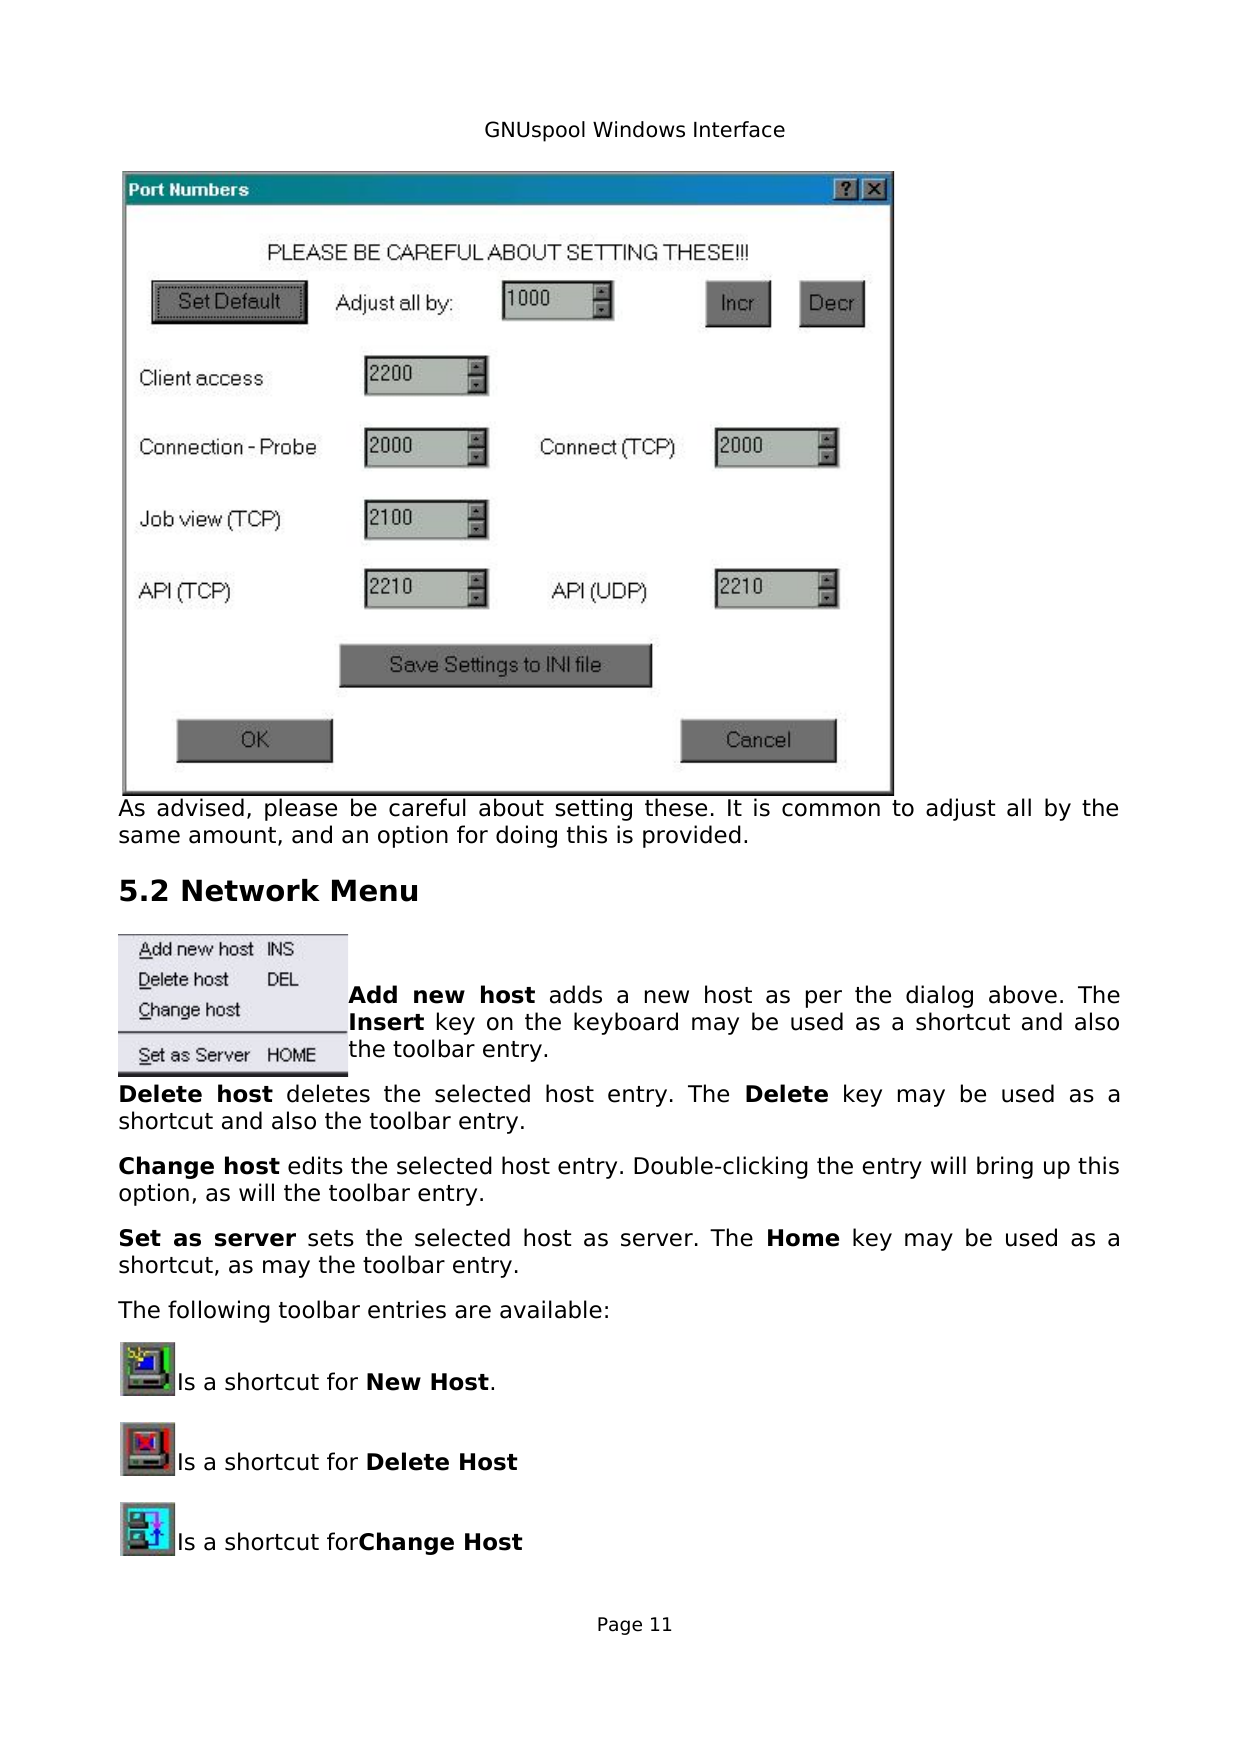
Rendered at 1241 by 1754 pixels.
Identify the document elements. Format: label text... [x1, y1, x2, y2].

text Set as server sets the selected host as server. The Home key may be used as a shortcut, as may the toolbar entry. [118, 1225, 1122, 1279]
text Change host edits the selected host entry. Double-clicking the entry will bring up this option, as will the toolbar entry. [118, 1153, 1122, 1207]
subtitle Network Menu [118, 874, 1122, 908]
text Delete host deletes the selected host entry. The Delete key may be used as a shortcut and also the toolbar entry. [118, 1081, 1122, 1135]
picture [120, 1342, 175, 1396]
text The following toolbar entries are available: [118, 1297, 1122, 1324]
picture [122, 171, 895, 796]
text As advised, please be careful about setting these. It is common to adjust all by the same amount, and an option for doing this is provided. [118, 172, 1122, 849]
table_cell [118, 1422, 177, 1502]
table_header [118, 1342, 177, 1422]
picture [120, 1422, 175, 1476]
text Add new host adds a new host as per the dialog above. The Insert key on the keyboard may be used as a shortcut and also the toolbar entry. [349, 983, 1122, 1063]
picture [120, 1502, 175, 1556]
table_cell [118, 1502, 177, 1582]
table_cell Is a shortcut for Delete Host [177, 1422, 573, 1502]
table_cell Is a shortcut forChange Host [177, 1502, 573, 1582]
table_header Is a shortcut for New Host. [177, 1342, 573, 1422]
picture [118, 934, 349, 1077]
